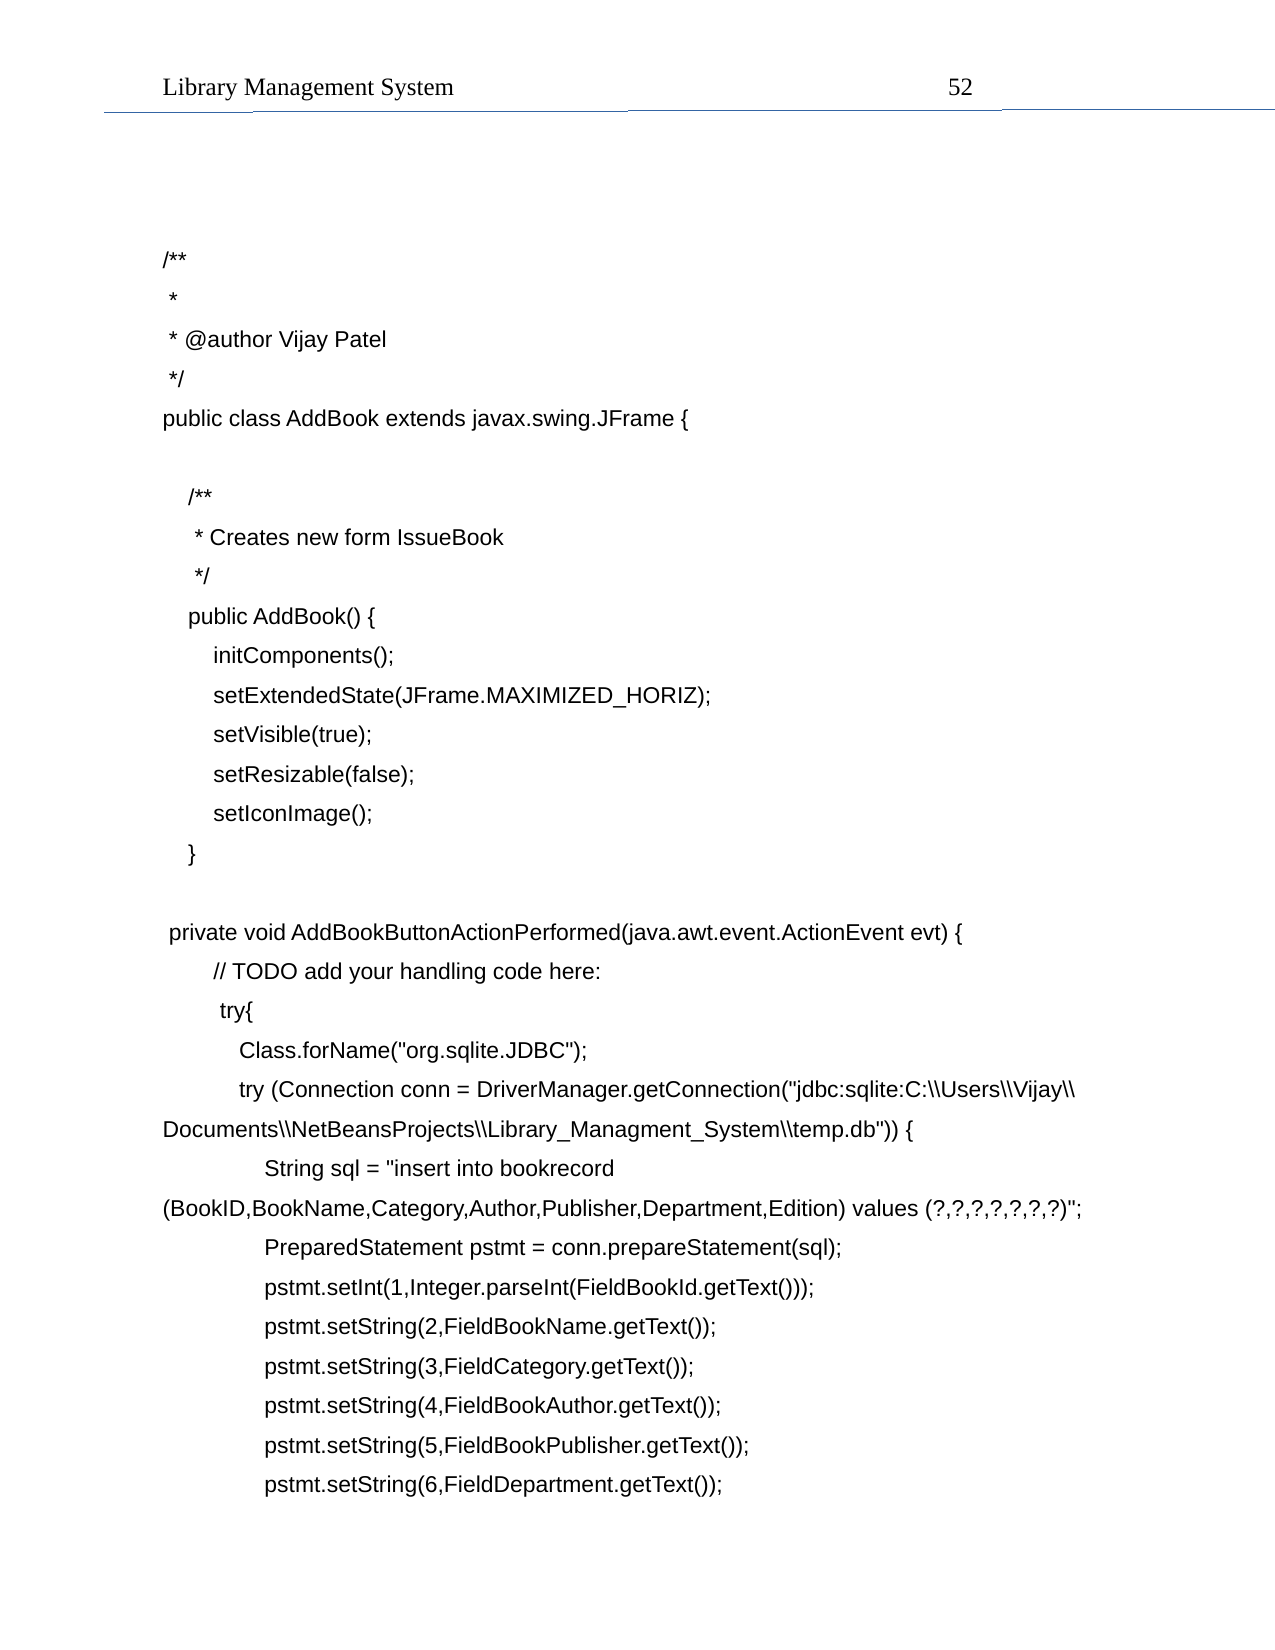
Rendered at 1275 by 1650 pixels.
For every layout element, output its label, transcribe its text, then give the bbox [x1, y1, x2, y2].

text pstmt.setInt(1,Integer.parseInt(FieldBookId.getText())); [162, 1274, 1119, 1300]
text public class AddBook extends javax.swing.JFrame { [162, 405, 1119, 432]
text */ [162, 366, 1119, 392]
text pstmt.setString(3,FieldCategory.getText()); [162, 1353, 1119, 1379]
text setExtendedState(JFrame.MAXIMIZED_HORIZ); [162, 682, 1119, 708]
text pstmt.setString(2,FieldBookName.getText()); [162, 1313, 1119, 1340]
text pstmt.setString(4,FieldBookAuthor.getText()); [162, 1392, 1119, 1419]
text pstmt.setString(5,FieldBookPublisher.getText()); [162, 1432, 1119, 1458]
text setVisible(true); [162, 721, 1119, 747]
text try (Connection conn = DriverManager.getConnection("jdbc:sqlite:C:\\Users\\Vijay\\Documents\\NetBeansProjects\\Library_Managment_System\\temp.db")) { [162, 1076, 1119, 1142]
text /** [162, 484, 1119, 511]
text * Creates new form IssueBook [162, 524, 1119, 550]
text setIconImage(); [162, 800, 1119, 826]
text private void AddBookButtonActionPerformed(java.awt.event.ActionEvent evt) { [162, 918, 1119, 945]
text pstmt.setString(6,FieldDepartment.getText()); [162, 1471, 1119, 1498]
text PreparedStatement pstmt = conn.prepareStatement(sql); [162, 1234, 1119, 1261]
text // TODO add your handling code here: [162, 958, 1119, 984]
text } [162, 839, 1119, 866]
text setResizable(false); [162, 761, 1119, 787]
text * [162, 287, 1119, 313]
text * @author Vijay Patel [162, 326, 1119, 353]
text */ [162, 563, 1119, 589]
text try{ [162, 997, 1119, 1024]
text initComponents(); [162, 642, 1119, 668]
text String sql = "insert into bookrecord (BookID,BookName,Category,Author,Publisher,Department,Edition) values (?,?,?,?,?,?,?)"; [162, 1155, 1119, 1221]
text /** [162, 247, 1119, 274]
text public AddBook() { [162, 603, 1119, 629]
text Class.forName("org.sqlite.JDBC"); [162, 1037, 1119, 1063]
